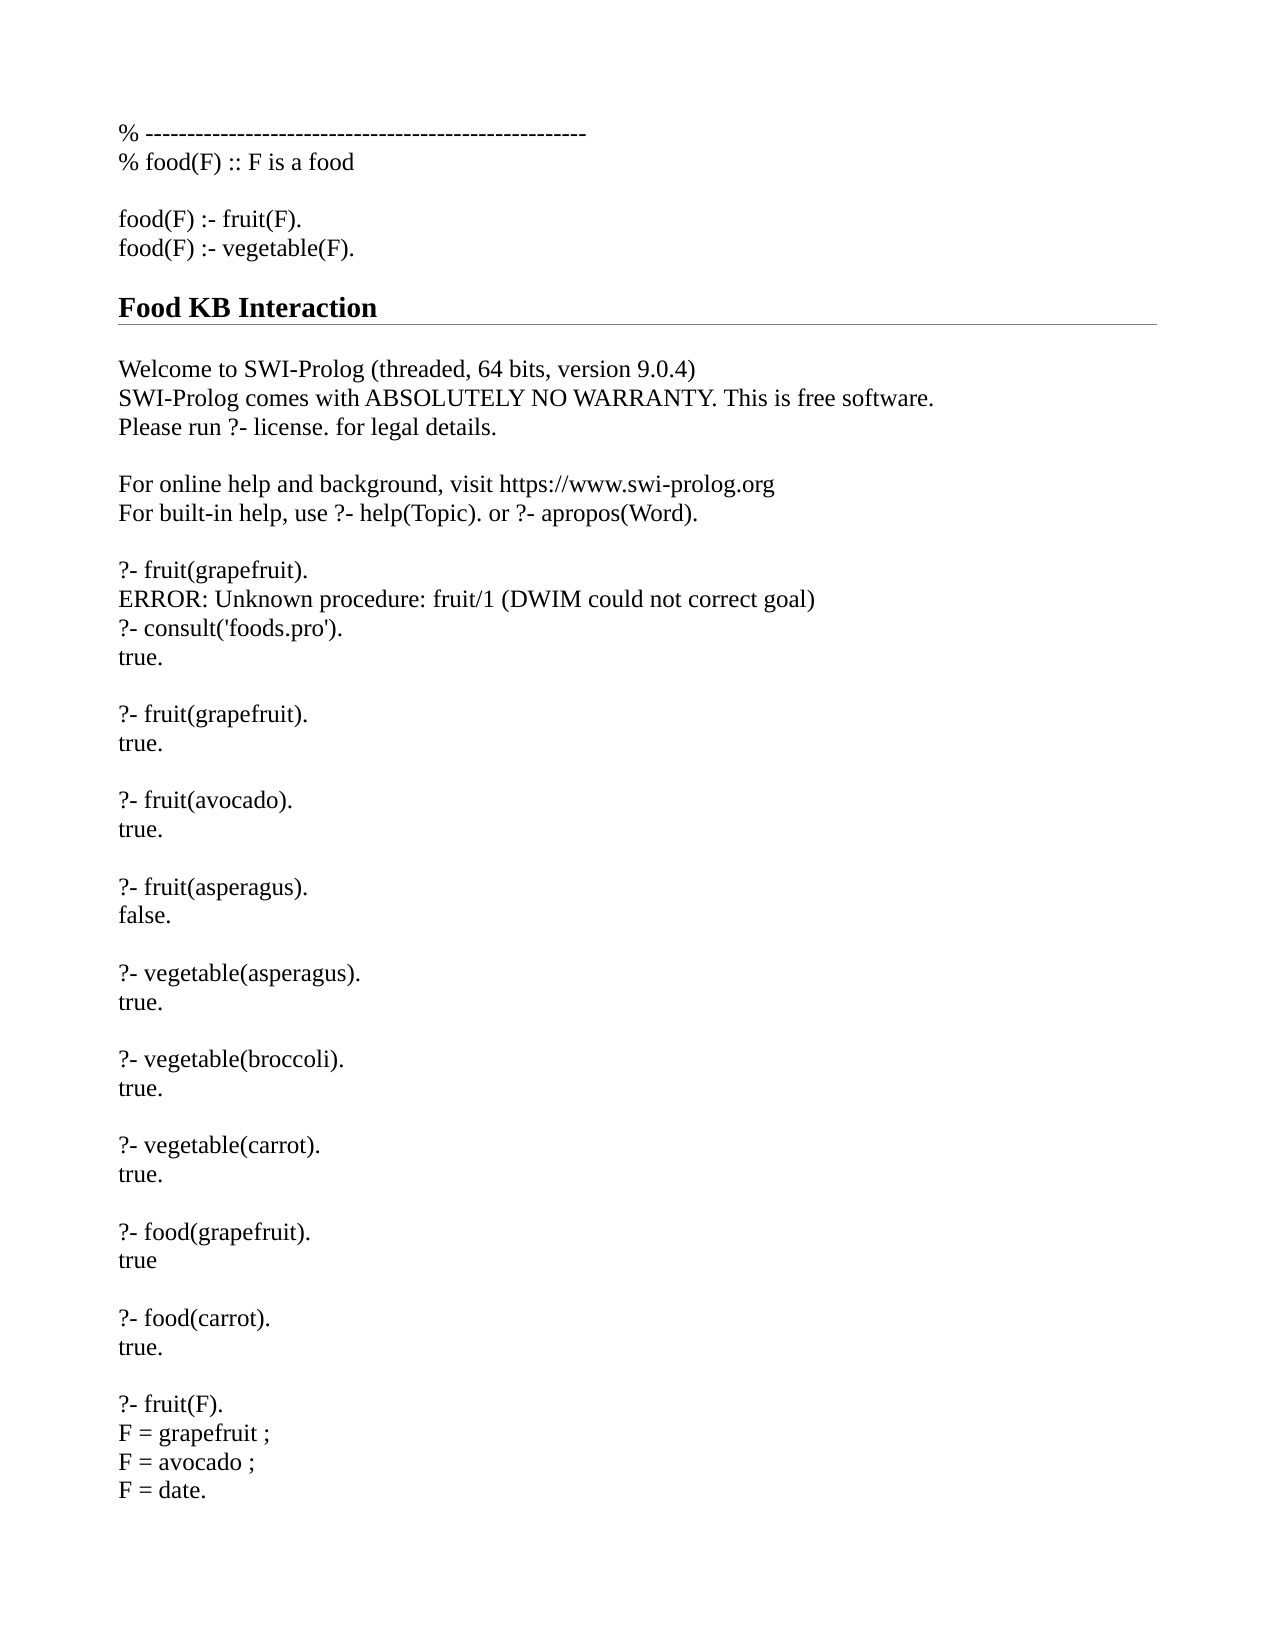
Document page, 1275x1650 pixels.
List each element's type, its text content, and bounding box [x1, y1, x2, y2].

text true. [118, 728, 1157, 757]
text ?- food(grapefruit). [118, 1217, 1157, 1245]
text food(F) :- vegetable(F). [118, 233, 1157, 262]
text ?- fruit(grapefruit). [118, 555, 1157, 584]
text Food KB Interaction [118, 291, 1157, 324]
text true. [118, 1332, 1157, 1360]
text For built-in help, use ?- help(Topic). or ?- apropos(Word). [118, 498, 1157, 527]
text ?- consult('foods.pro'). [118, 613, 1157, 642]
text Please run ?- license. for legal details. [118, 412, 1157, 440]
text true. [118, 642, 1157, 670]
text F = avocado ; [118, 1447, 1157, 1475]
text ?- fruit(avocado). [118, 785, 1157, 814]
text true. [118, 987, 1157, 1015]
text ?- food(carrot). [118, 1303, 1157, 1332]
text % food(F) :: F is a food [118, 147, 1157, 176]
text For online help and background, visit https://www.swi-prolog.org [118, 469, 1157, 498]
text F = date. [118, 1475, 1157, 1504]
text SWI-Prolog comes with ABSOLUTELY NO WARRANTY. This is free software. [118, 383, 1157, 412]
text ?- fruit(grapefruit). [118, 699, 1157, 728]
text false. [118, 900, 1157, 929]
text food(F) :- fruit(F). [118, 204, 1157, 233]
text ?- vegetable(carrot). [118, 1130, 1157, 1159]
text Welcome to SWI-Prolog (threaded, 64 bits, version 9.0.4) [118, 354, 1157, 383]
text ?- fruit(asperagus). [118, 872, 1157, 900]
text true. [118, 814, 1157, 843]
text ?- vegetable(asperagus). [118, 958, 1157, 987]
text F = grapefruit ; [118, 1418, 1157, 1447]
text true. [118, 1159, 1157, 1188]
text true. [118, 1073, 1157, 1102]
text % ----------------------------------------------------- [118, 118, 1157, 147]
text true [118, 1245, 1157, 1274]
text ?- vegetable(broccoli). [118, 1044, 1157, 1073]
text ?- fruit(F). [118, 1389, 1157, 1418]
text ERROR: Unknown procedure: fruit/1 (DWIM could not correct goal) [118, 584, 1157, 613]
